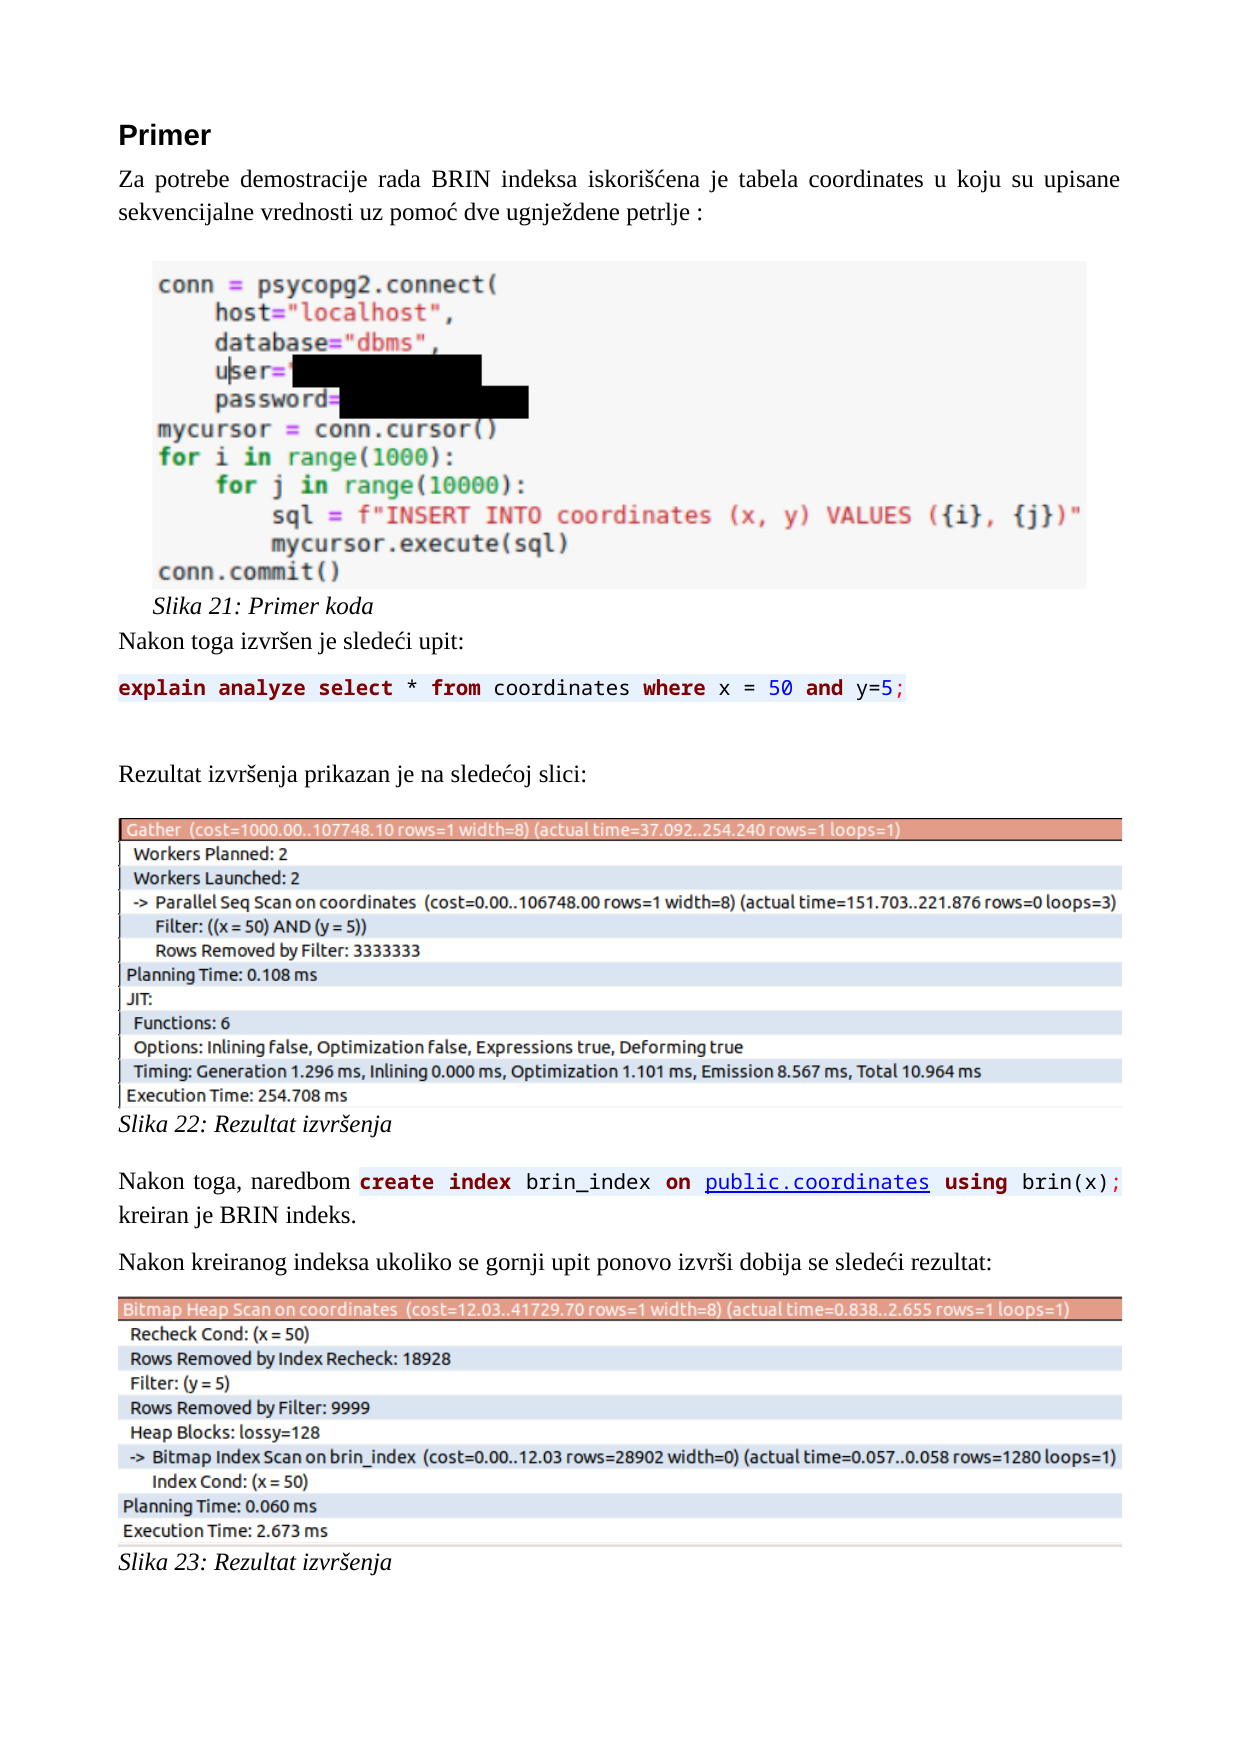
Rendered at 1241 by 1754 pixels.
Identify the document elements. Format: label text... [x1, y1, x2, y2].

text Nakon kreiranog indeksa ukoliko se gornji upit ponovo izvrši dobija se sledeći rezultat: [118, 1247, 1122, 1276]
text Slika 21: Primer koda [152, 591, 1088, 620]
text explain analyze select * from coordinates where x = 50 and y=5; [118, 673, 1122, 702]
text [118, 1283, 1122, 1296]
text Nakon toga, naredbom create index brin_index on public.coordinates using brin(x); kreiran je BRIN indeks. [118, 1166, 1122, 1229]
picture [152, 261, 1089, 591]
picture [118, 818, 1123, 1109]
text Rezultat izvršenja prikazan je na sledećoj slici: [118, 759, 1122, 787]
text Slika 23: Rezultat izvršenja [118, 1547, 1122, 1575]
subtitle Primer [118, 118, 1122, 152]
picture [118, 1296, 1123, 1547]
text Za potrebe demostracije rada BRIN indeksa iskorišćena je tabela coordinates u koju su upisane sekvencijalne vrednosti uz pomoć dve ugnježdene petrlje : [118, 164, 1122, 226]
text Slika 22: Rezultat izvršenja [118, 1109, 1122, 1138]
text Nakon toga izvršen je sledeći upit: [118, 626, 1122, 654]
